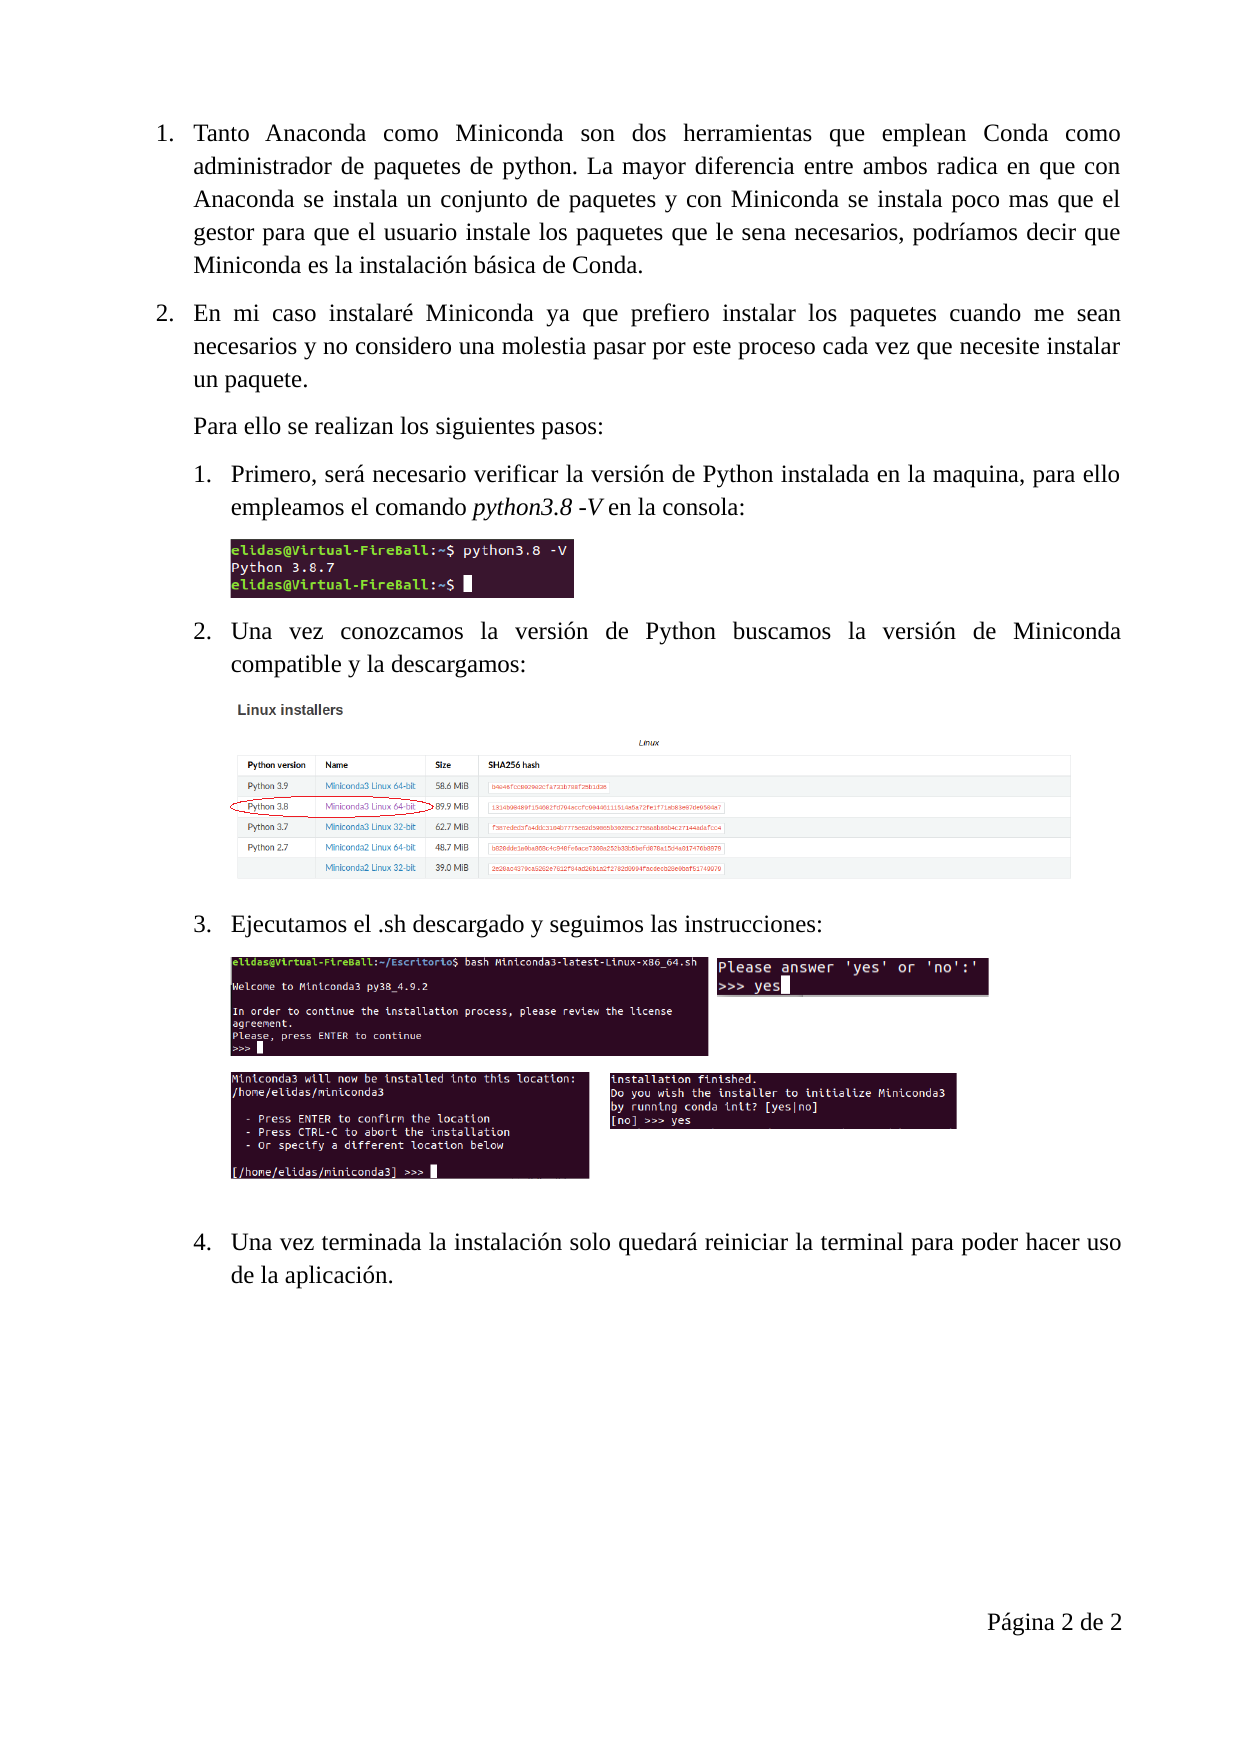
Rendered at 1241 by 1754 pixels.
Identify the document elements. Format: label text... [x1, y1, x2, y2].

picture [230, 957, 709, 1056]
picture [230, 539, 574, 598]
picture [230, 1072, 590, 1179]
list Tanto Anaconda como Miniconda son dos herramientas que emplean Conda como administrador de paquetes de python. La mayor diferencia entre ambos radica en que con Anaconda se instala un conjunto de paquetes y con Miniconda se instala poco mas que el gestor para que el usuario instale los paquetes que le sena necesarios, podríamos decir que Miniconda es la instalación básica de Conda. [156, 118, 1122, 279]
list En mi caso instalaré Miniconda ya que prefiero instalar los paquetes cuando me sean necesarios y no considero una molestia pasar por este proceso cada vez que necesite instalar un paquete. [156, 298, 1122, 393]
picture [610, 1073, 957, 1129]
picture [717, 958, 989, 997]
picture [230, 696, 1084, 891]
list Una vez terminada la instalación solo quedará reiniciar la terminal para poder hacer uso de la aplicación. [193, 1227, 1122, 1288]
list Una vez conozcamos la versión de Python buscamos la versión de Miniconda compatible y la descargamos: [193, 616, 1122, 678]
list Primero, será necesario verificar la versión de Python instalada en la maquina, para ello empleamos el comando python3.8 -V en la consola: [193, 459, 1122, 521]
list Ejecutamos el .sh descargado y seguimos las instrucciones: [193, 909, 1122, 938]
list Para ello se realizan los siguientes pasos: [156, 411, 1122, 440]
